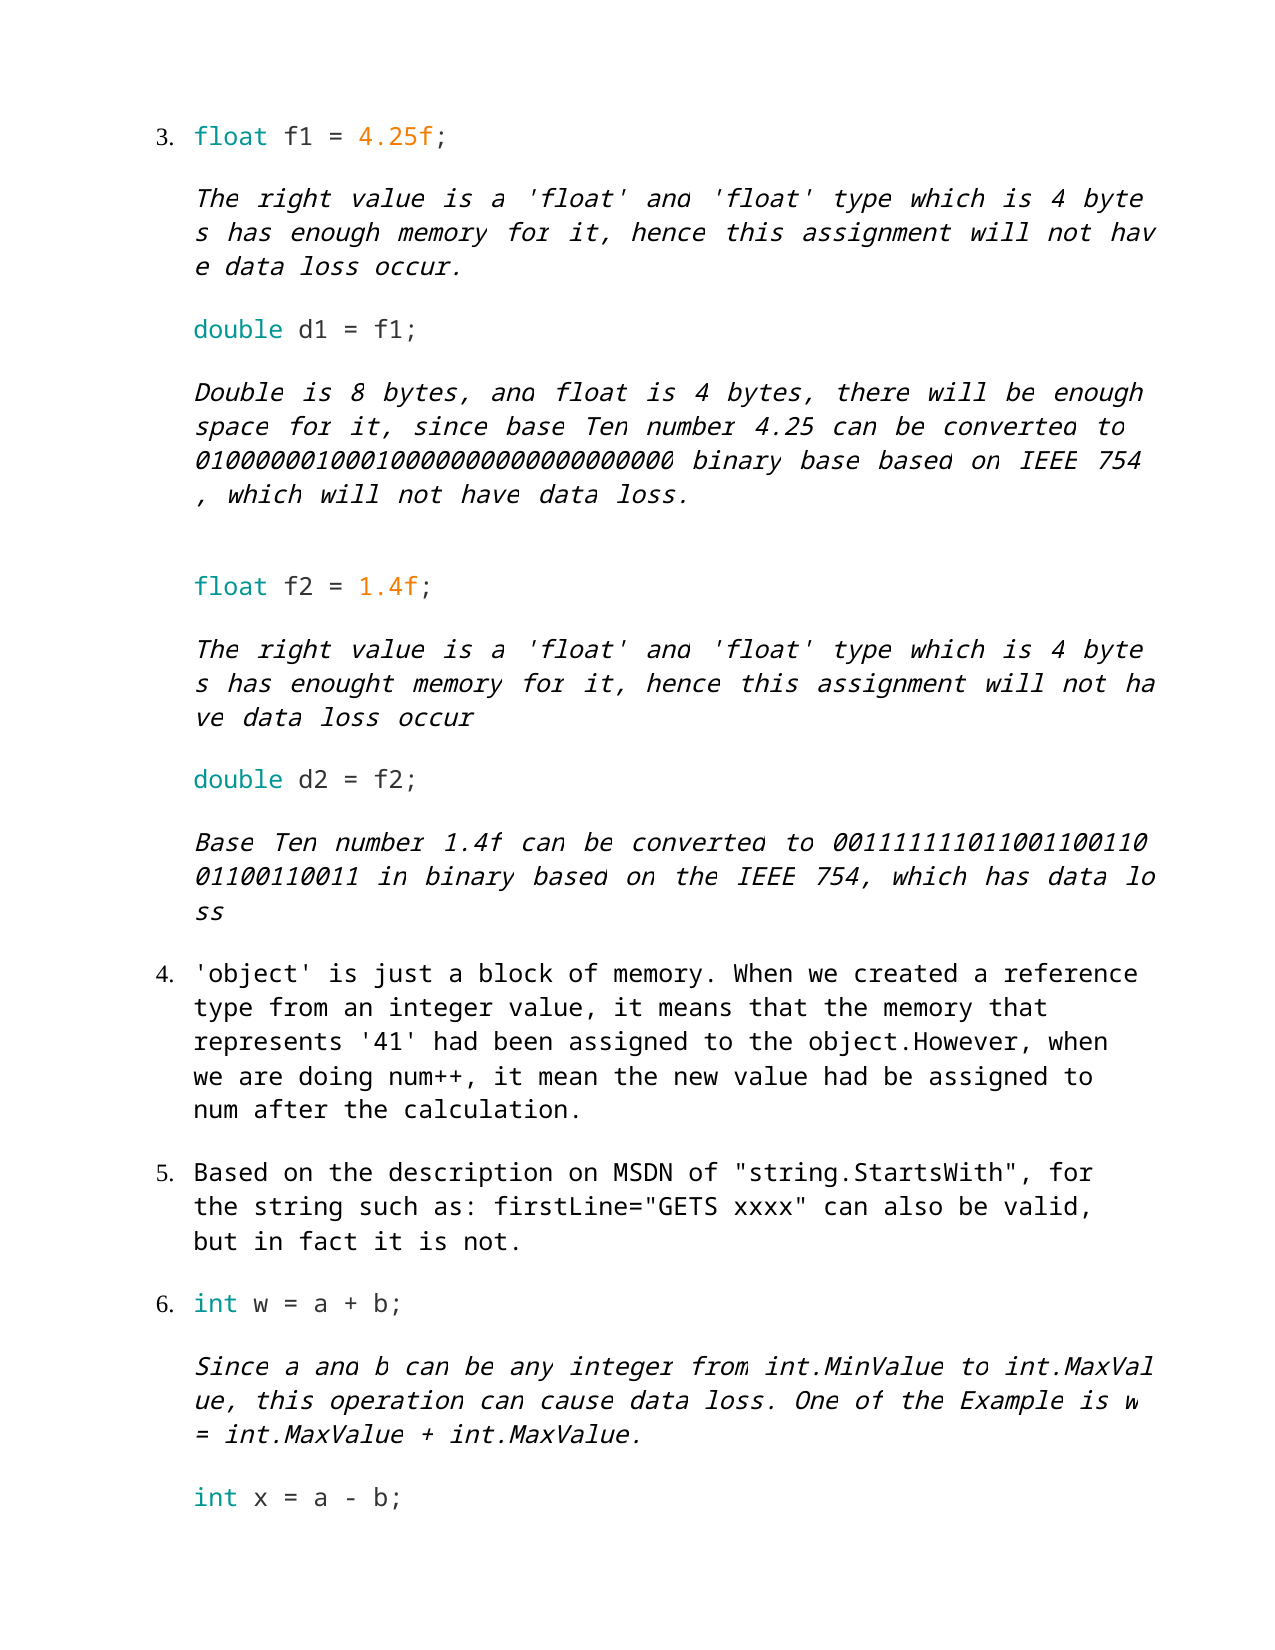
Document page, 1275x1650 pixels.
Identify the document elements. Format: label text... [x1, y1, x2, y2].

list space for it, since base Ten number 4.25 can be converted to [156, 409, 1157, 443]
list int w = a + b; [156, 1286, 1157, 1320]
list 01000000100010000000000000000000 binary base based on IEEE 754, which will not have data loss. [156, 443, 1157, 540]
list Since a and b can be any integer from int.MinValue to int.MaxValue, this operation can cause data loss. One of the Example is w = int.MaxValue + int.MaxValue. [156, 1349, 1157, 1480]
list double d2 = f2; [156, 762, 1157, 796]
list int x = a - b; [156, 1480, 1157, 1514]
list 'object' is just a block of memory. When we created a reference type from an integer value, it means that the memory that represents '41' had been assigned to the object.However, when we are doing num++, it mean the new value had be assigned to num after the calculation. [156, 956, 1157, 1126]
list Based on the description on MSDN of "string.StartsWith", for the string such as: firstLine="GETS xxxx" can also be valid, but in fact it is not. [156, 1155, 1157, 1257]
list float f1 = 4.25f; [156, 118, 1157, 152]
list Base Ten number 1.4f can be converted to 00111111101100110011001100110011 in binary based on the IEEE 754, which has data loss [156, 825, 1157, 927]
list Double is 8 bytes, and float is 4 bytes, there will be enough [156, 375, 1157, 409]
list float f2 = 1.4f; [156, 568, 1157, 602]
list double d1 = f1; [156, 312, 1157, 346]
list The right value is a 'float' and 'float' type which is 4 bytes has enought memory for it, hence this assignment will not have data loss occur [156, 631, 1157, 733]
list The right value is a 'float' and 'float' type which is 4 bytes has enough memory for it, hence this assignment will not have data loss occur. [156, 181, 1157, 283]
